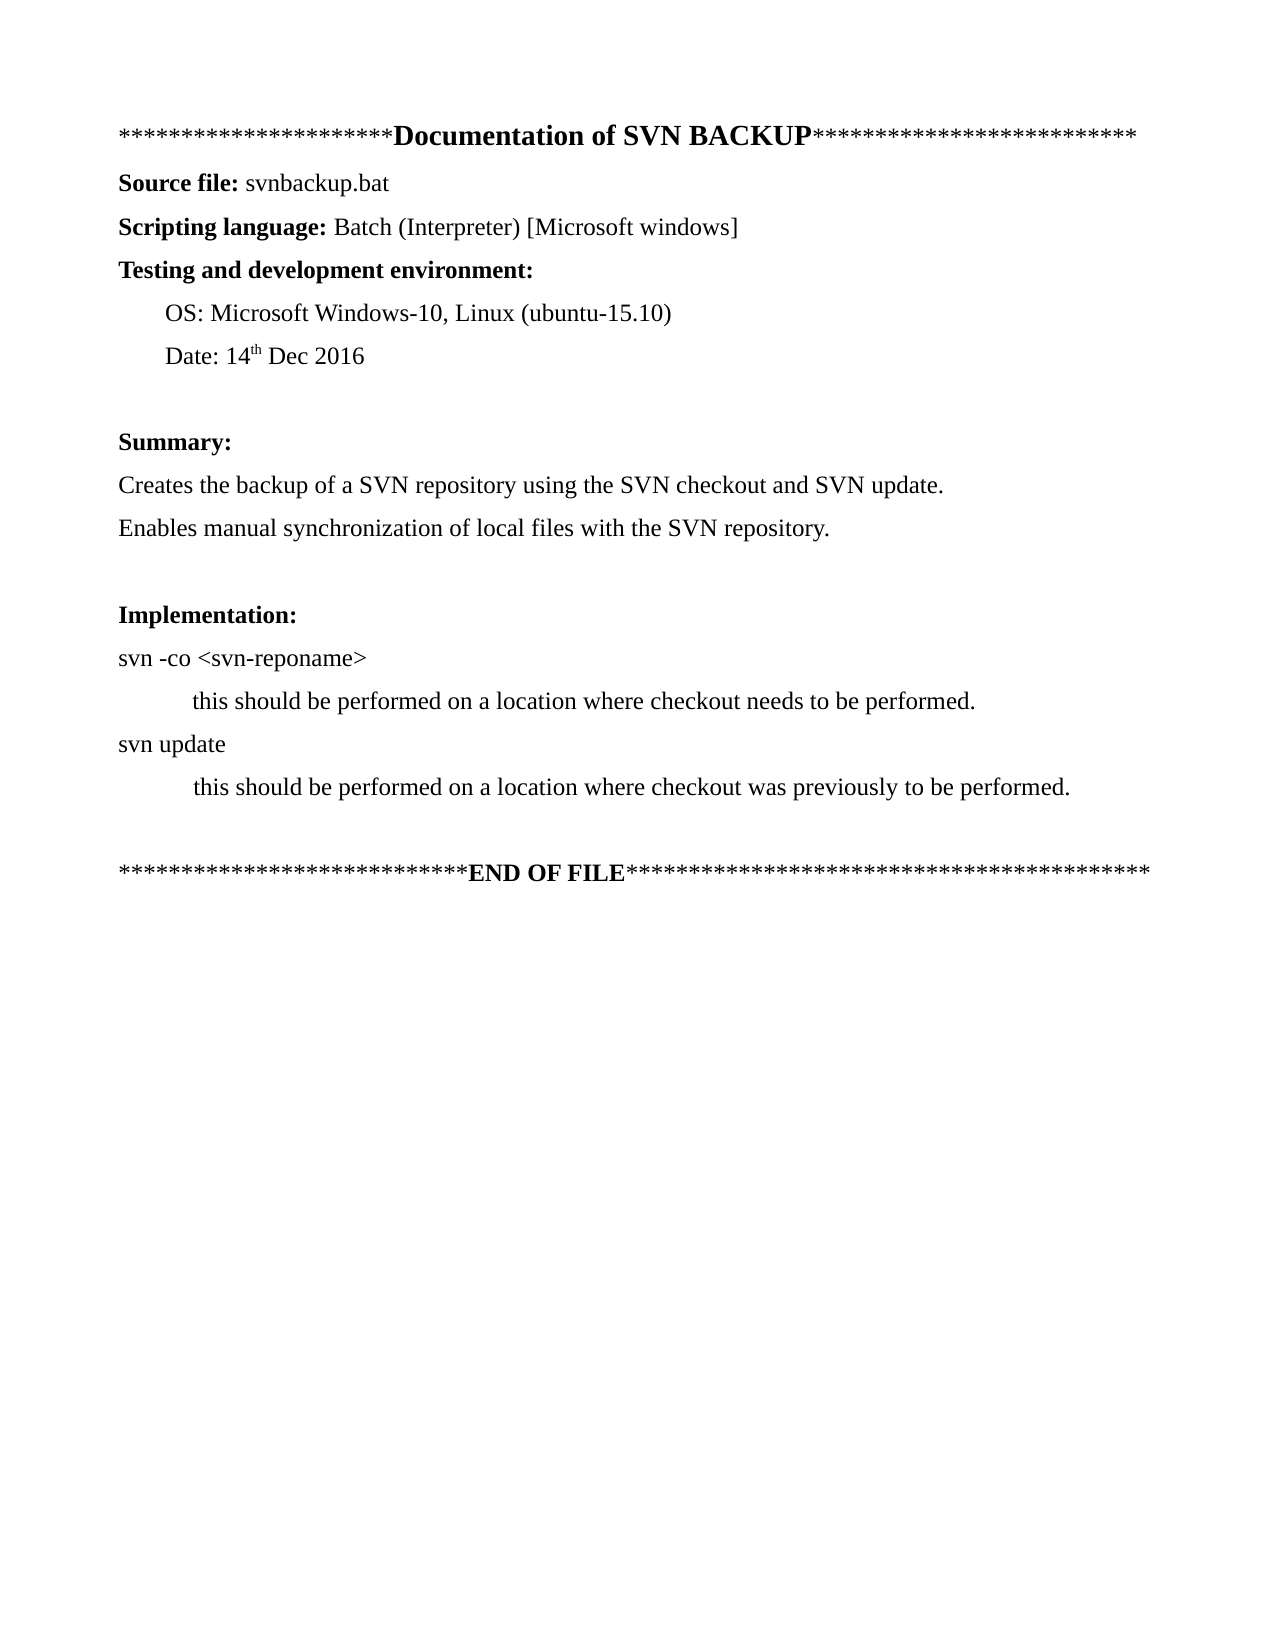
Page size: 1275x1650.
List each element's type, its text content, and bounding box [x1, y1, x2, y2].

text Summary: [118, 427, 1157, 456]
text Date: 14th Dec 2016 [165, 341, 1157, 370]
text this should be performed on a location where checkout needs to be performed. [118, 686, 1157, 715]
text this should be performed on a location where checkout was previously to be performed. [193, 772, 1157, 801]
text OS: Microsoft Windows-10, Linux (ubuntu-15.10) [165, 298, 1157, 327]
text Source file: svnbackup.bat [118, 168, 1157, 197]
text Implementation: [118, 600, 1157, 628]
text svn -co <svn-reponame> [118, 643, 1157, 672]
text ****************************END OF FILE****************************************** [118, 858, 1157, 887]
text Scripting language: Batch (Interpreter) [Microsoft windows] [118, 212, 1157, 240]
text Enables manual synchronization of local files with the SVN repository. [118, 513, 1157, 542]
text **********************Documentation of SVN BACKUP************************** [118, 118, 1157, 152]
text Testing and development environment: [118, 255, 1157, 283]
text svn update [118, 729, 1157, 758]
text Creates the backup of a SVN repository using the SVN checkout and SVN update. [118, 470, 1157, 499]
